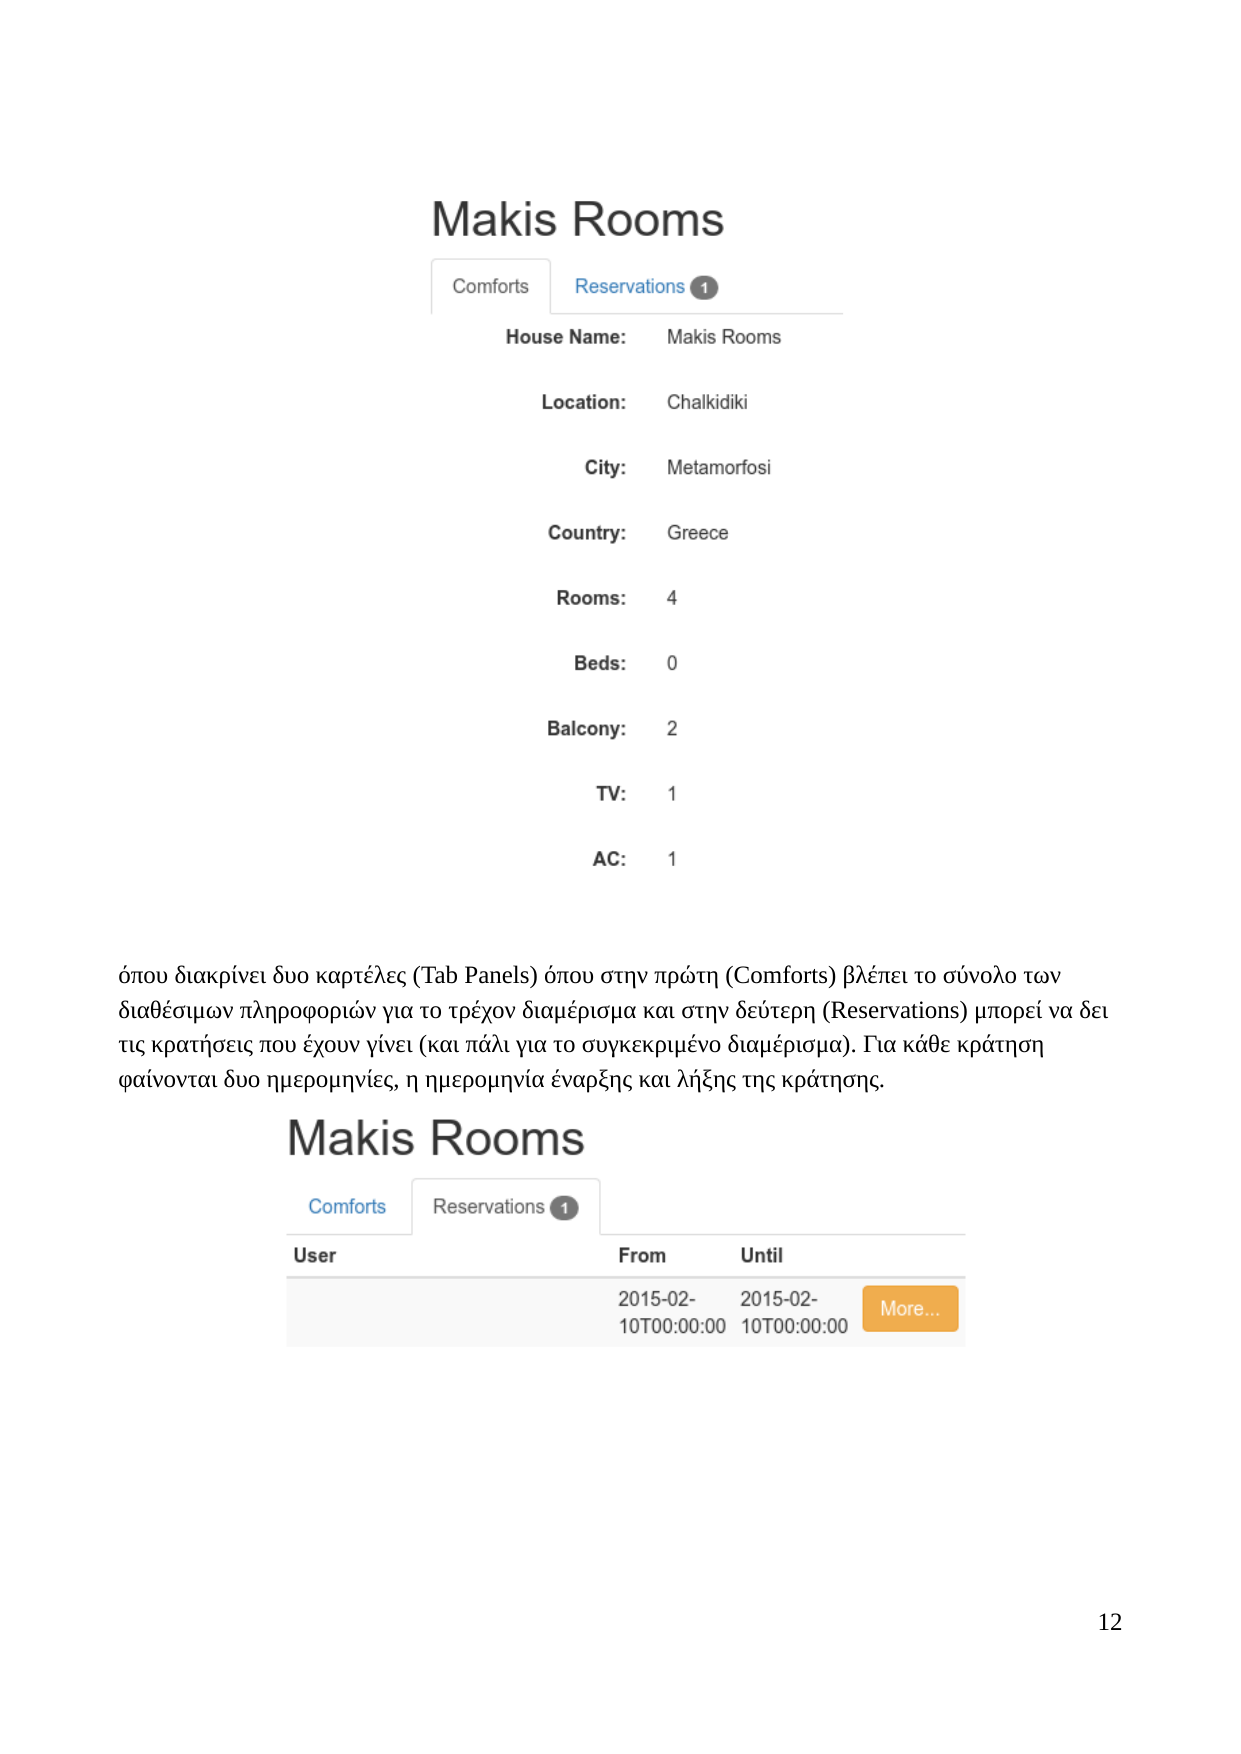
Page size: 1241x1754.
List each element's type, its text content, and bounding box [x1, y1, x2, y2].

picture [262, 1098, 978, 1366]
text όπου διακρίνει δυο καρτέλες (Tab Panels) όπου στην πρώτη (Comforts) βλέπει το σύνολο των διαθέσιμων πληροφοριών για το τρέχον διαμέρισμα και στην δεύτερη (Reservations) μπορεί να δει τις κρατήσεις που έχουν γίνει (και πάλι για το συγκεκριμένο διαμέρισμα). Για κάθε κράτηση φαίνονται δυο ημερομηνίες, η ημερομηνία έναρξης και λήξης της κράτησης. [118, 960, 1122, 1092]
picture [397, 176, 844, 886]
